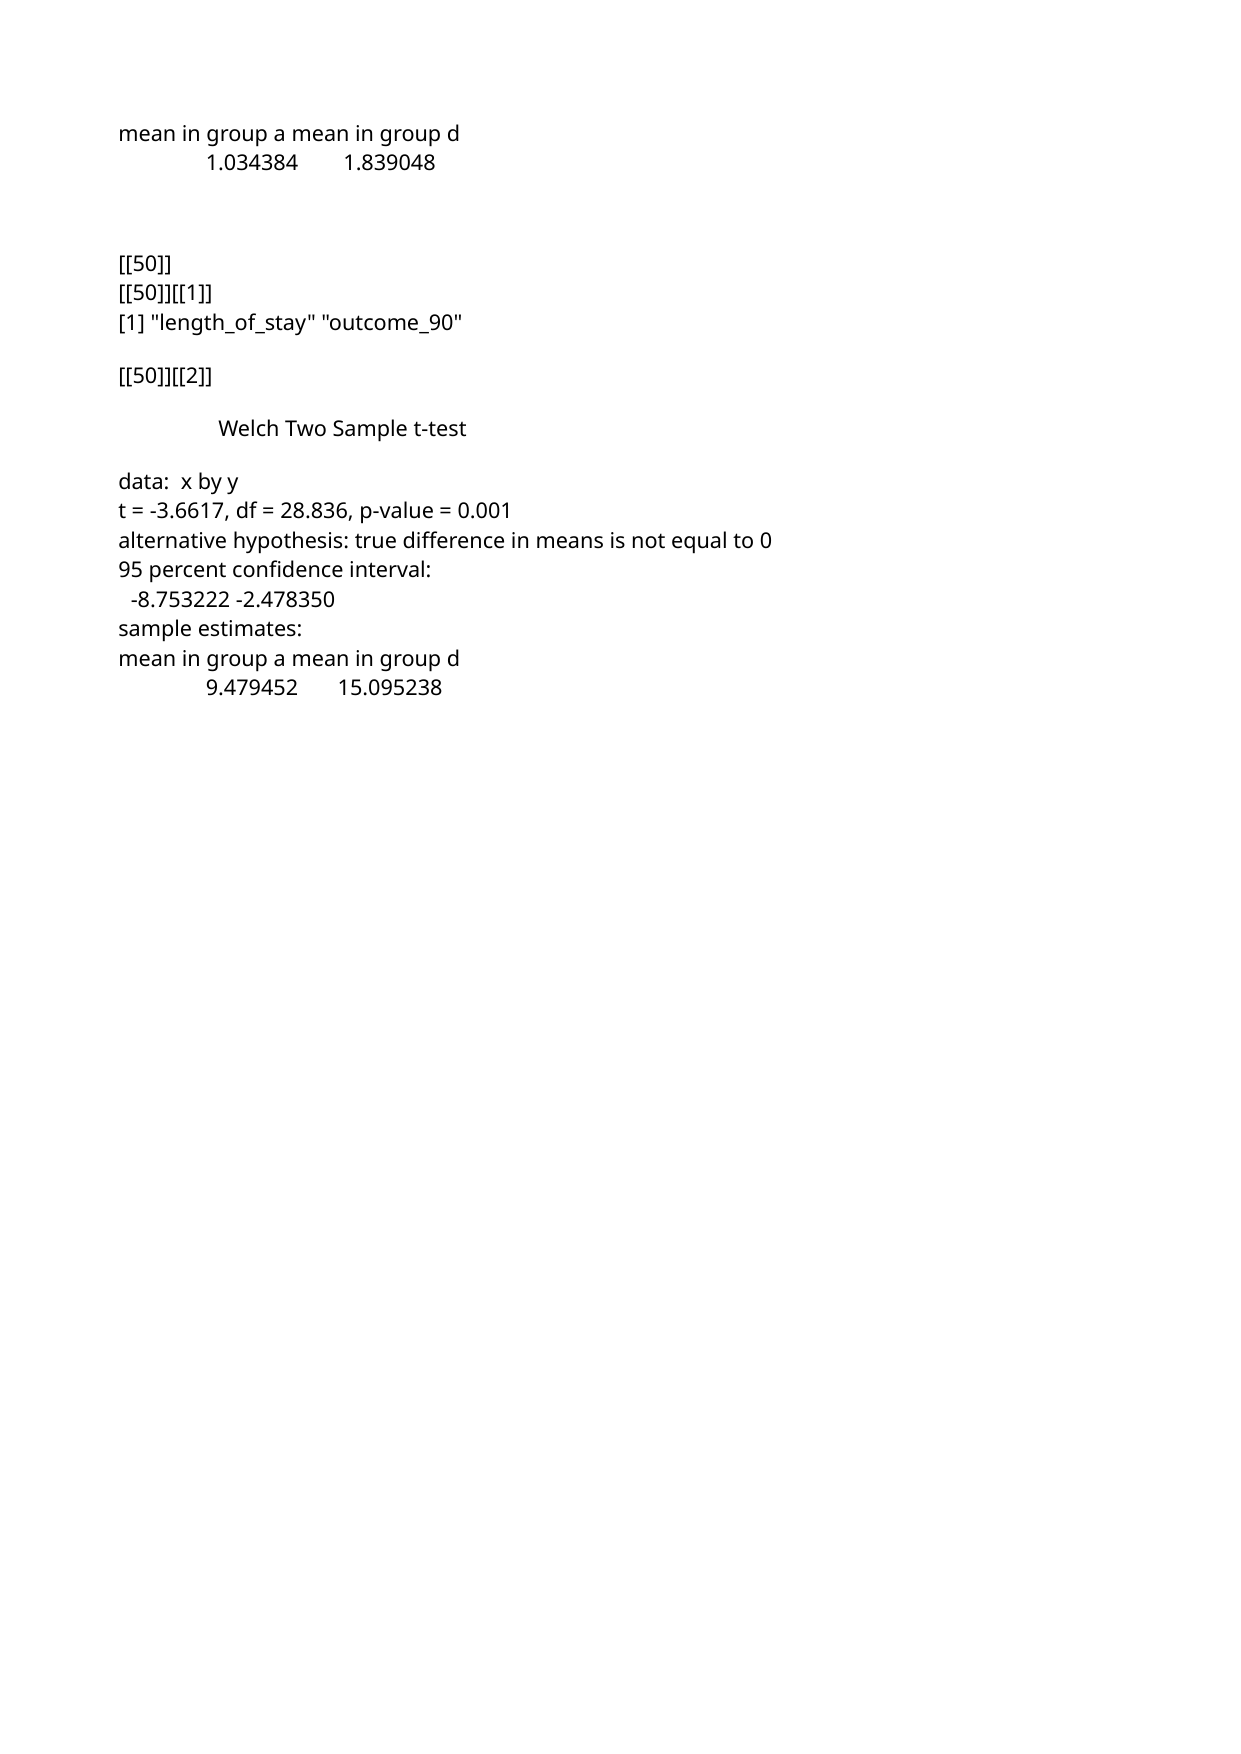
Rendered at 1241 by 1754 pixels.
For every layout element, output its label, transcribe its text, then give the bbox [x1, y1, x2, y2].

text t = -3.6617, df = 28.836, p-value = 0.001 [118, 496, 1122, 525]
text sample estimates: [118, 614, 1122, 643]
text 1.034384 1.839048 [118, 148, 1122, 177]
text mean in group a mean in group d [118, 118, 1122, 148]
text [[50]][[2]] [118, 360, 1122, 389]
text data: x by y [118, 466, 1122, 496]
text 9.479452 15.095238 [118, 673, 1122, 702]
text [1] "length_of_stay" "outcome_90" [118, 307, 1122, 336]
text alternative hypothesis: true difference in means is not equal to 0 [118, 525, 1122, 555]
text [[50]] [118, 248, 1122, 277]
text mean in group a mean in group d [118, 643, 1122, 673]
text Welch Two Sample t-test [118, 413, 1122, 443]
text 95 percent confidence interval: [118, 555, 1122, 584]
text -8.753222 -2.478350 [118, 584, 1122, 614]
text [[50]][[1]] [118, 277, 1122, 307]
